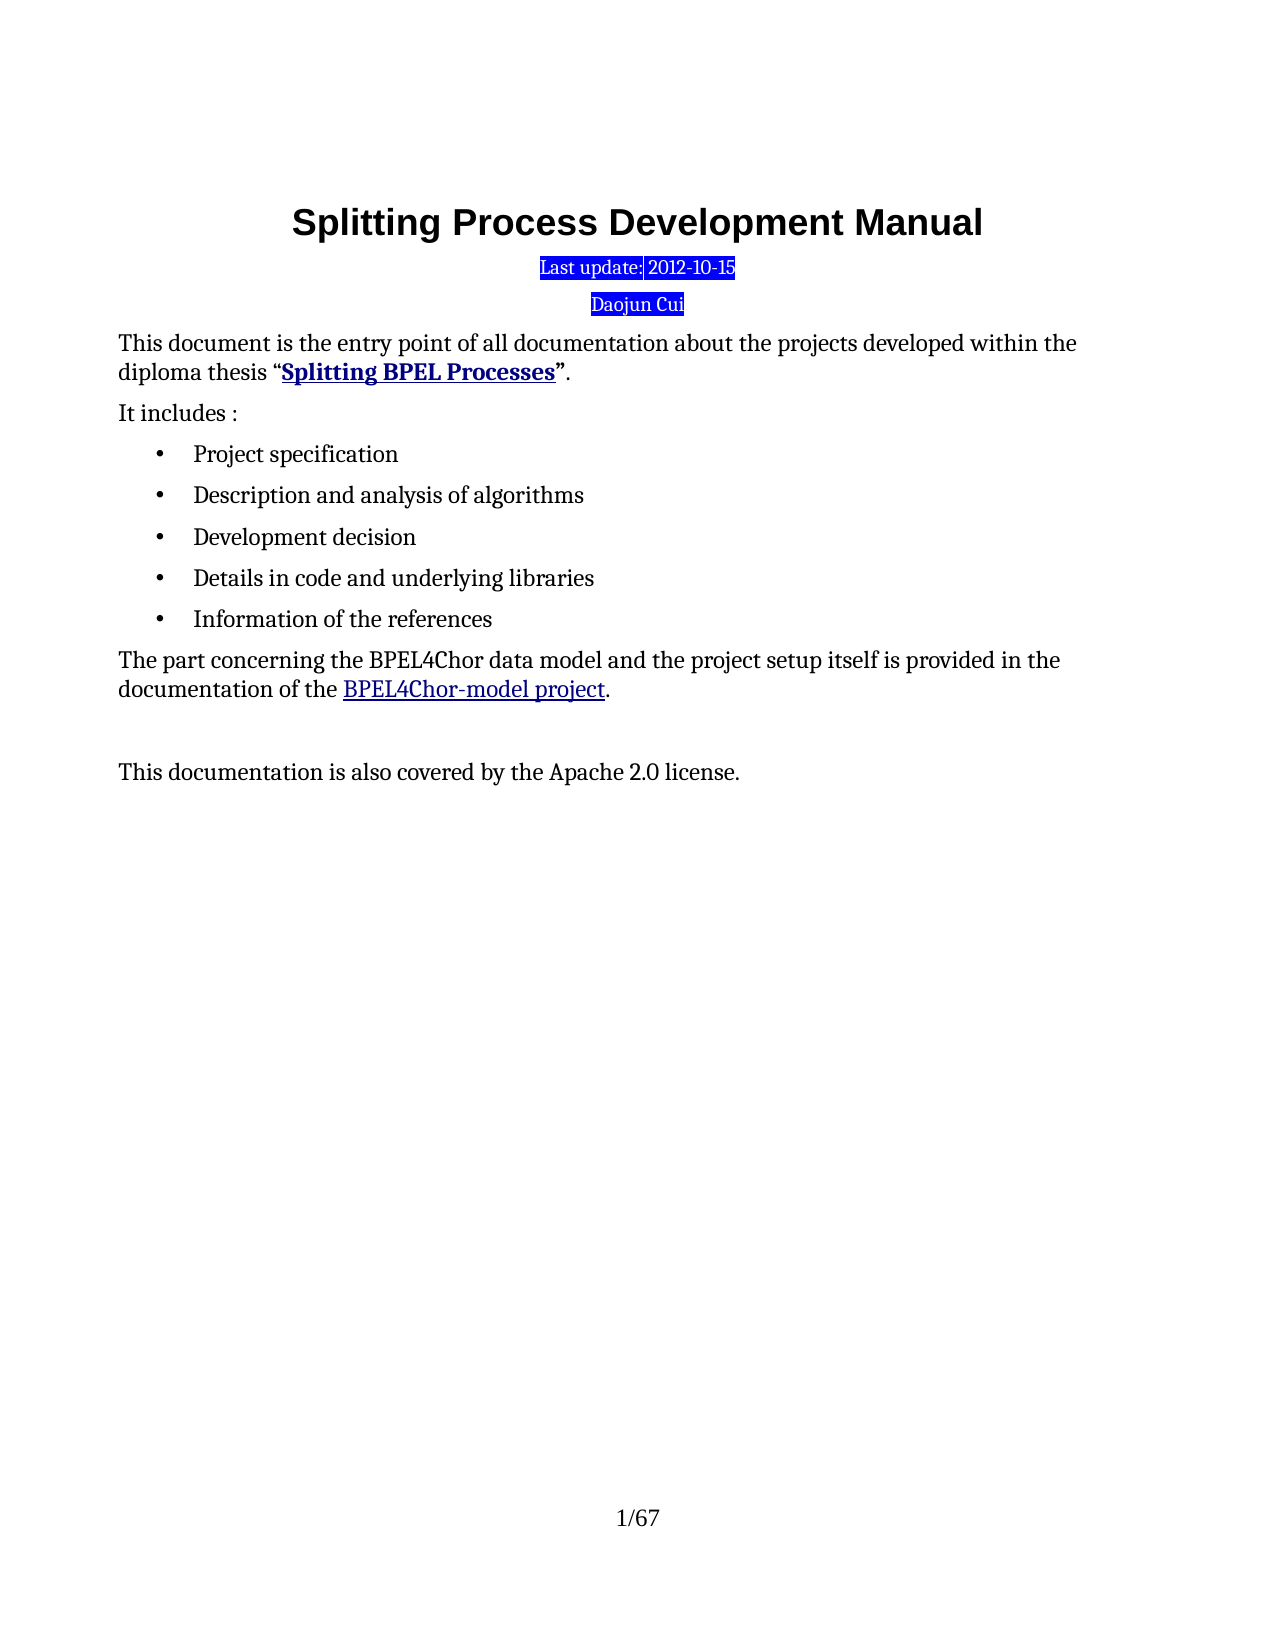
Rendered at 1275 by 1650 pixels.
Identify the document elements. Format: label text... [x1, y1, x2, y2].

text It includes : [118, 399, 1157, 427]
list Details in code and underlying libraries [156, 564, 1157, 592]
title Splitting Process Development Manual [118, 201, 1157, 243]
list Development decision [156, 522, 1157, 551]
text Daojun Cui [118, 292, 1157, 316]
text The part concerning the BPEL4Chor data model and the project setup itself is provided in the documentation of the BPEL4Chor-model project. [118, 646, 1157, 704]
list Project specification [156, 440, 1157, 469]
list Information of the references [156, 605, 1157, 634]
list Description and analysis of algorithms [156, 481, 1157, 510]
text This documentation is also covered by the Apache 2.0 license. [118, 757, 1157, 786]
text This document is the entry point of all documentation about the projects developed within the diploma thesis “Splitting BPEL Processes”. [118, 329, 1157, 386]
text Last update: 2012-10-15 [118, 256, 1157, 280]
